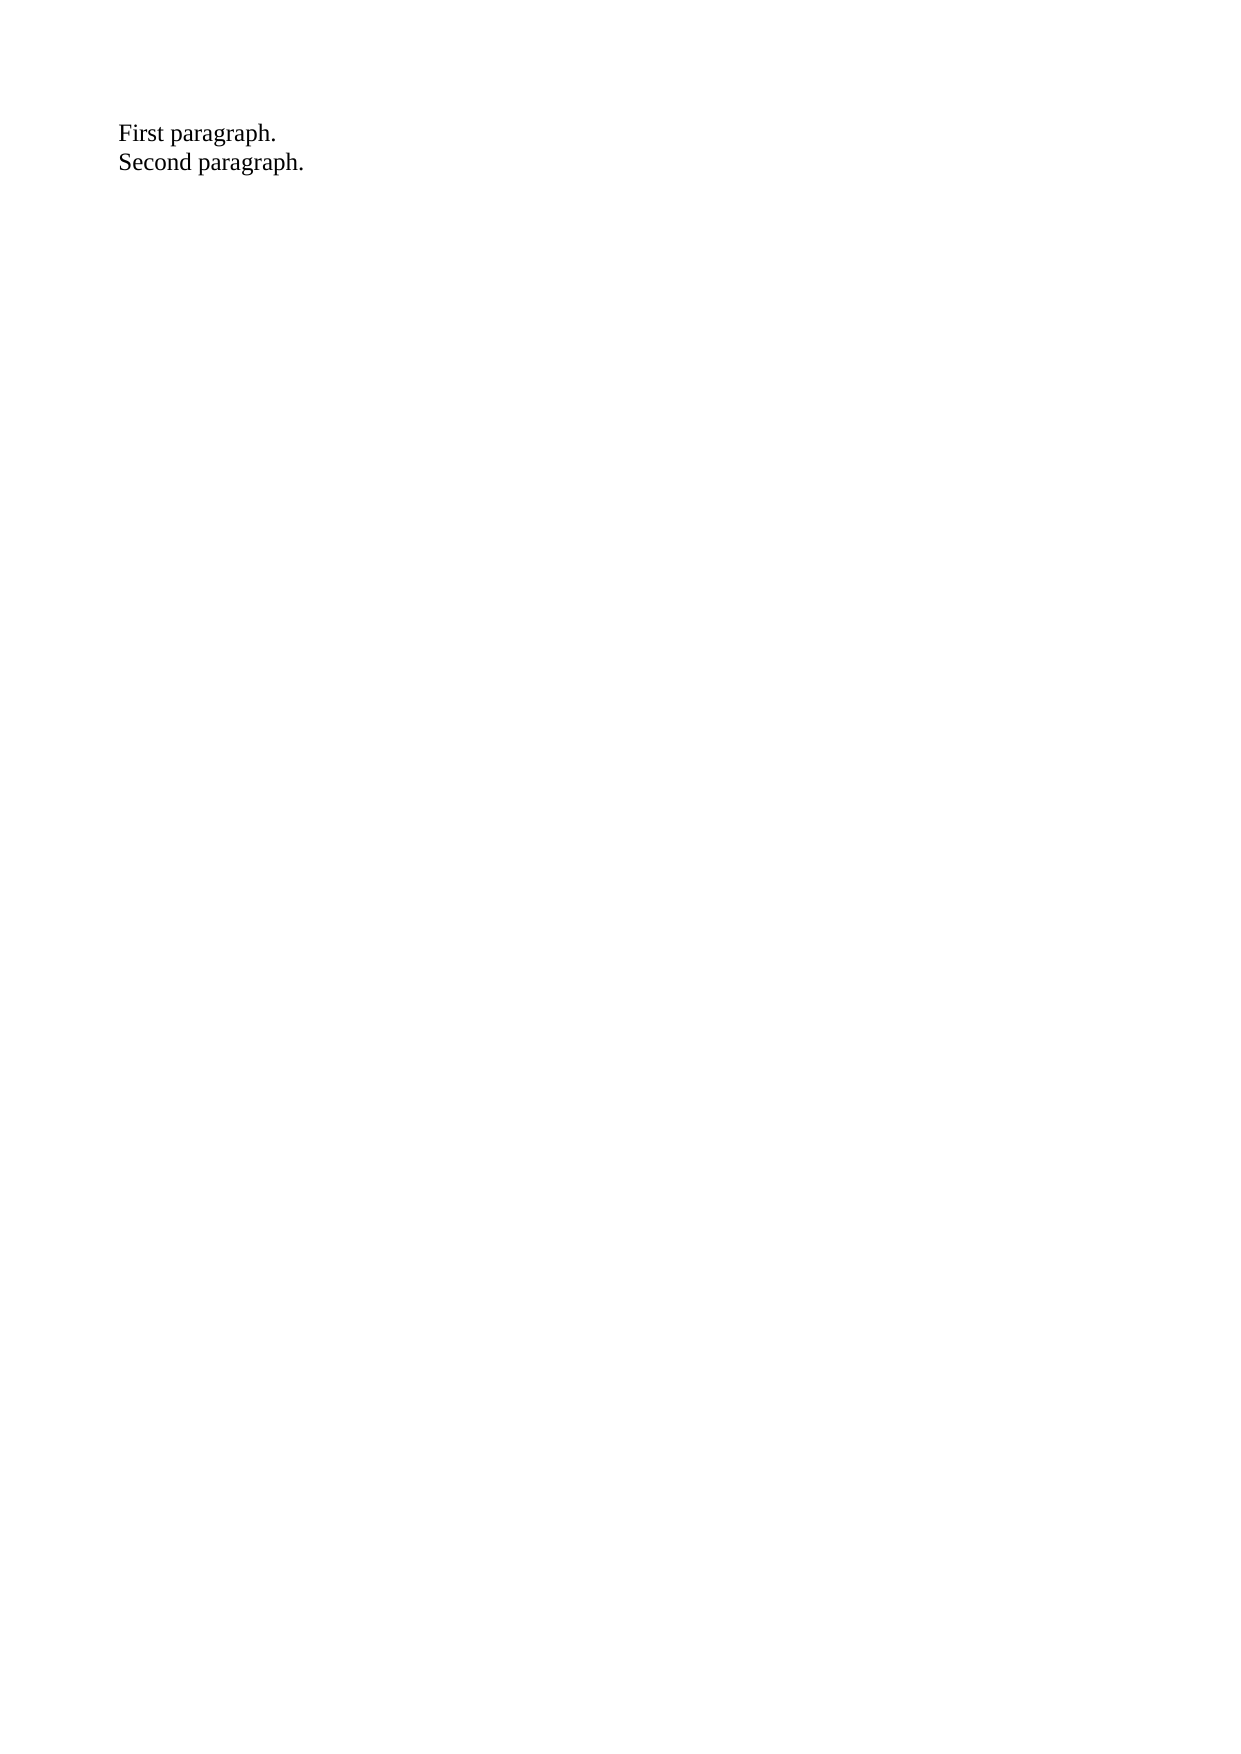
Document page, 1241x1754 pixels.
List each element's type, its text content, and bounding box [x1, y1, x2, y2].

text First paragraph. [118, 118, 1122, 147]
text Second paragraph. [118, 147, 1122, 176]
